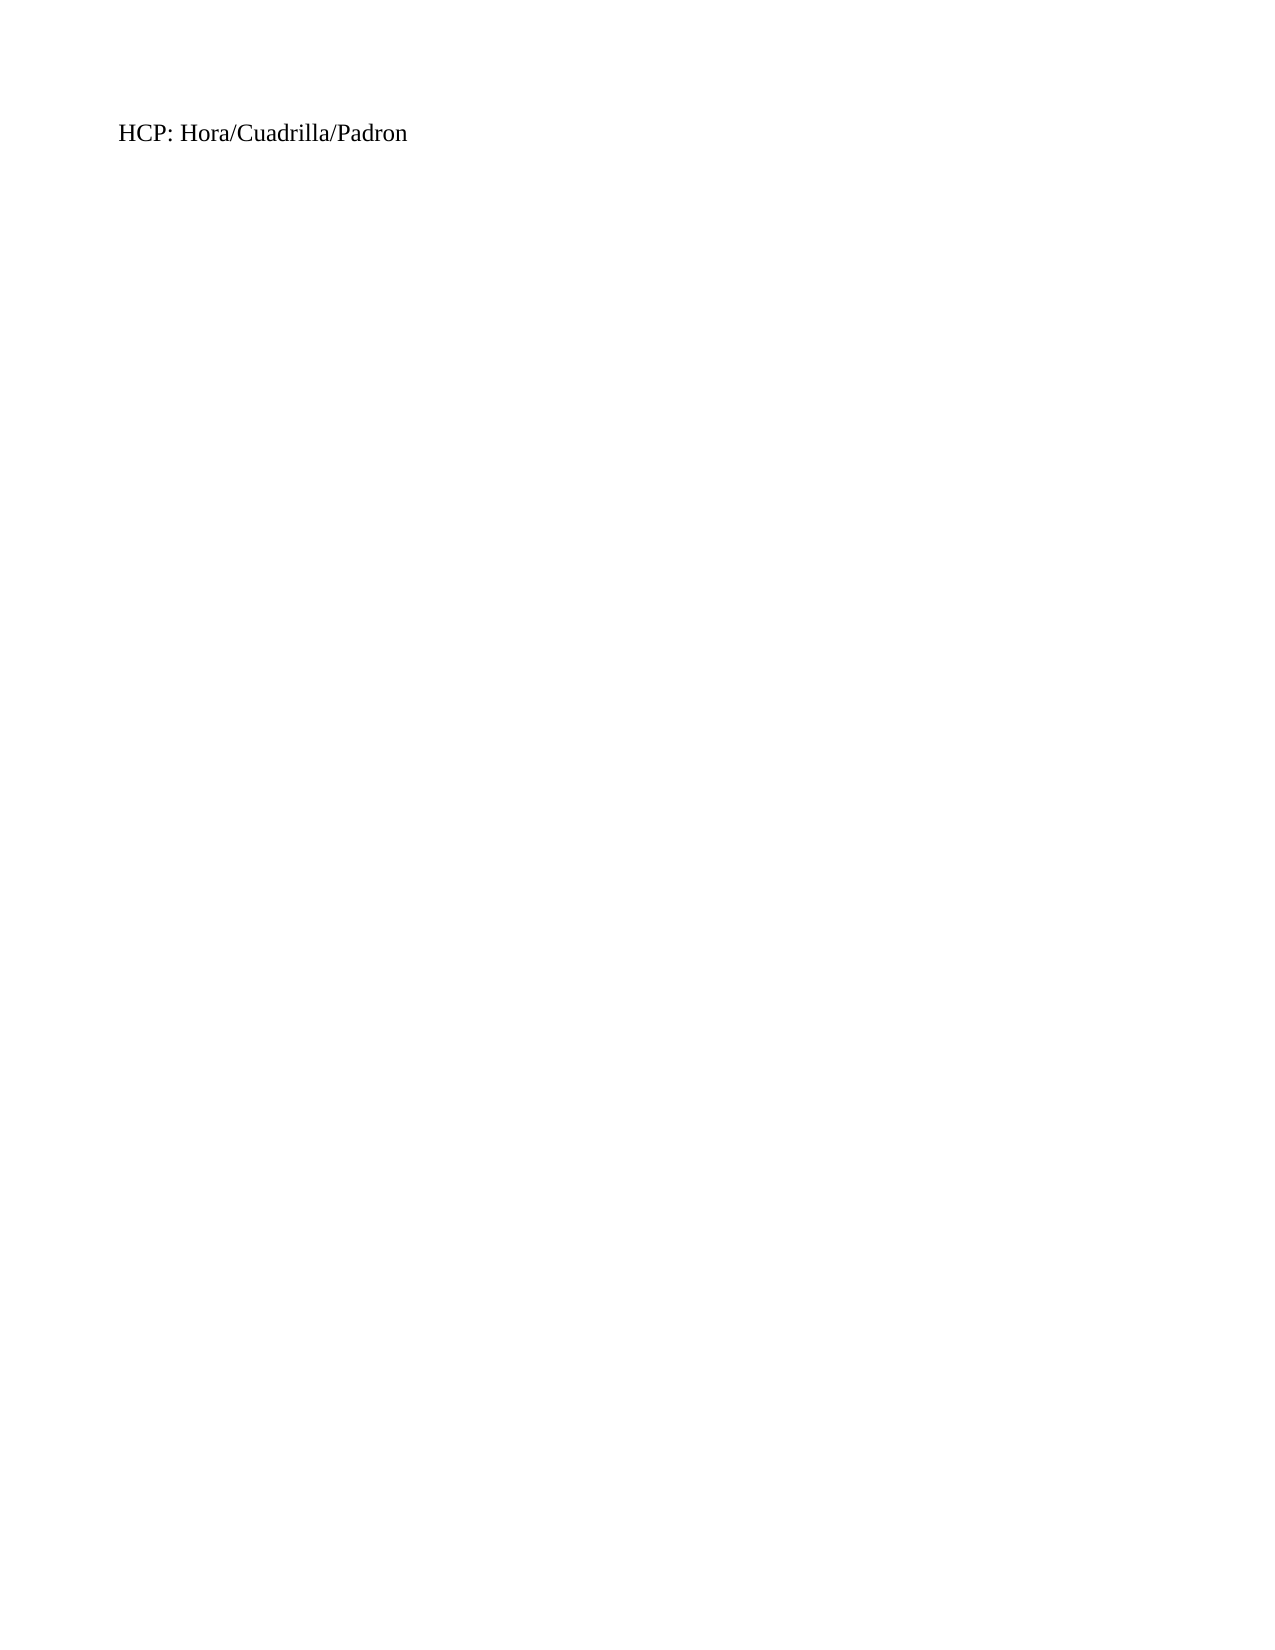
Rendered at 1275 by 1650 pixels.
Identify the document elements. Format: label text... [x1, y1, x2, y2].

text HCP: Hora/Cuadrilla/Padron [118, 118, 1157, 147]
